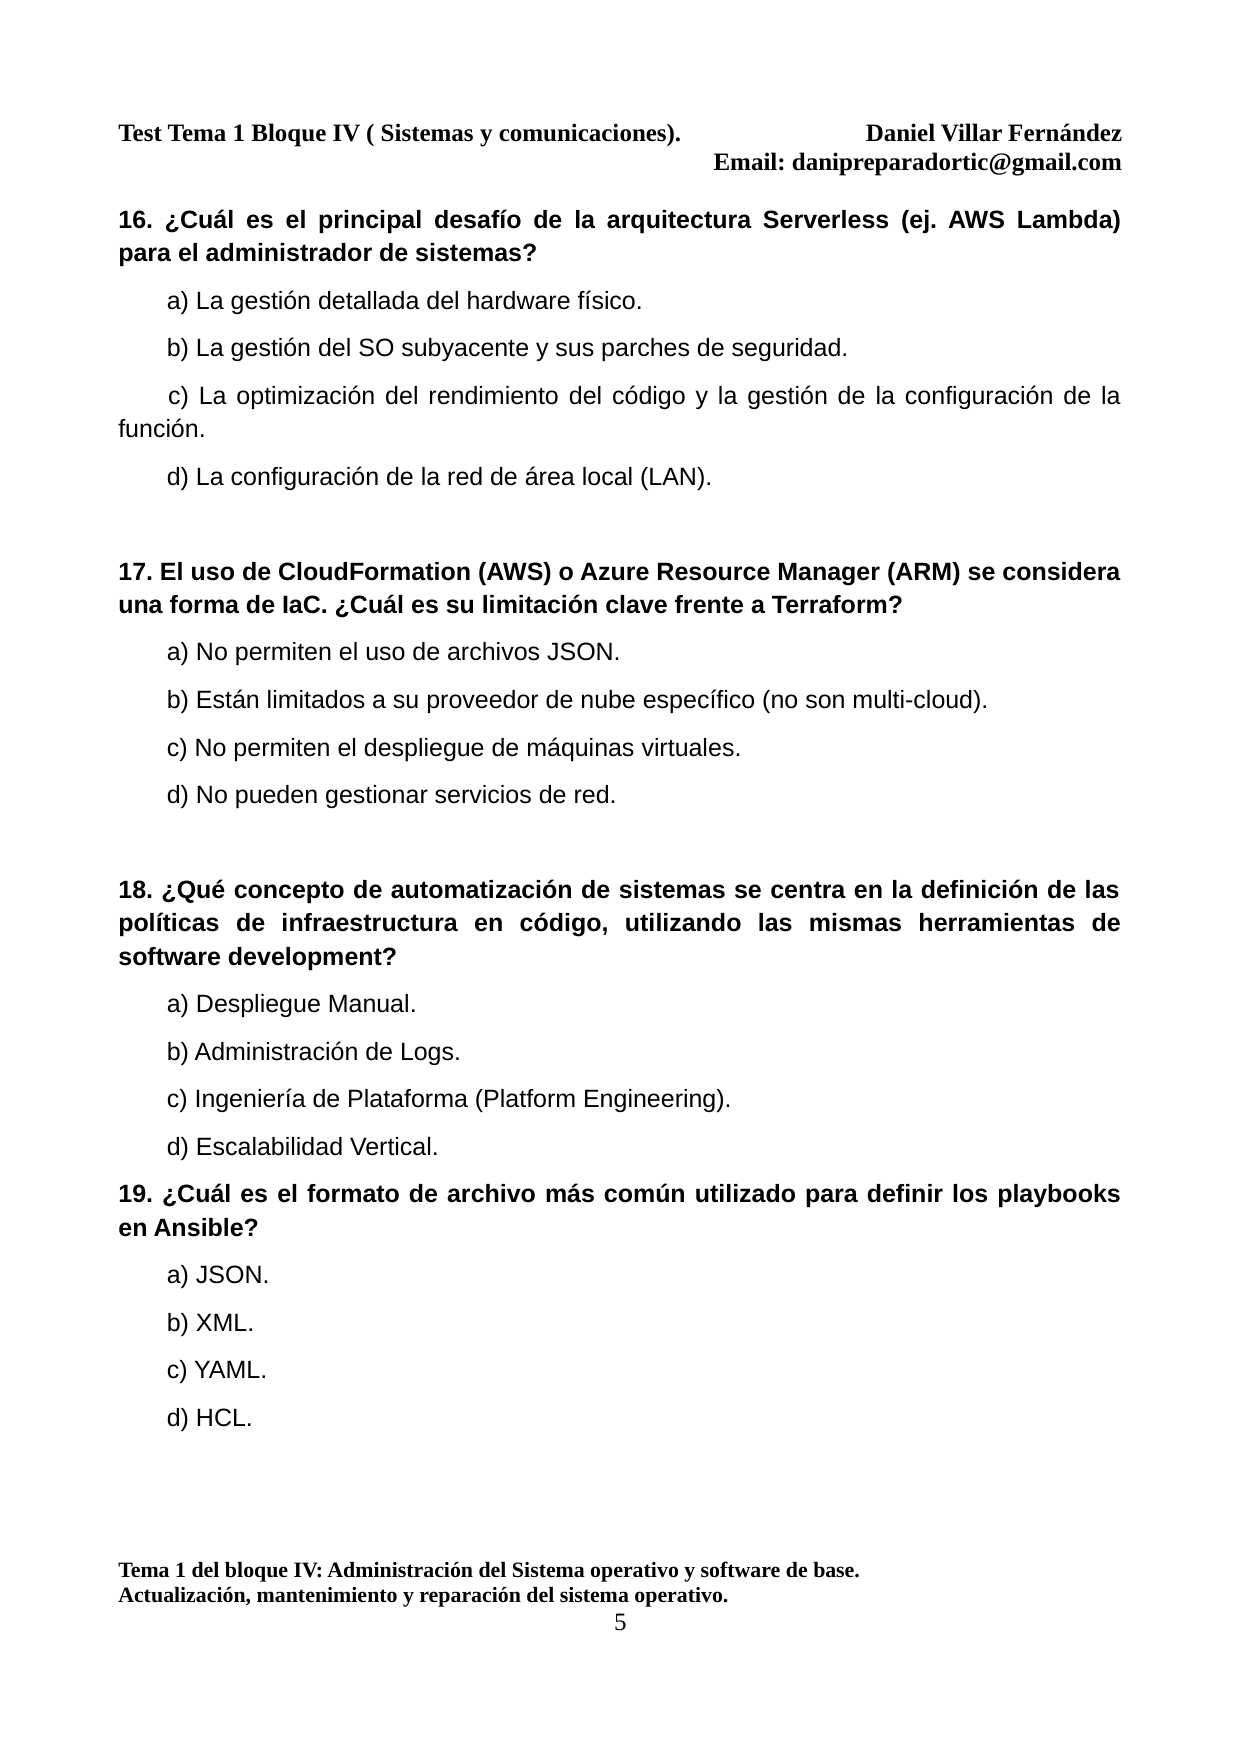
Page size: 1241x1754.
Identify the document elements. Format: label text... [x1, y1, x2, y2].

text c) No permiten el despliegue de máquinas virtuales. [118, 733, 1122, 761]
text c) La optimización del rendimiento del código y la gestión de la configuración de la función. [118, 381, 1122, 443]
text 19. ¿Cuál es el formato de archivo más común utilizado para definir los playbooks en Ansible? [118, 1179, 1122, 1241]
text a) Despliegue Manual. [118, 989, 1122, 1018]
text c) YAML. [118, 1355, 1122, 1384]
text a) JSON. [118, 1260, 1122, 1289]
text d) No pueden gestionar servicios de red. [118, 780, 1122, 809]
text d) HCL. [118, 1403, 1122, 1432]
text d) La configuración de la red de área local (LAN). [118, 462, 1122, 490]
text c) Ingeniería de Plataforma (Platform Engineering). [118, 1084, 1122, 1113]
text 16. ¿Cuál es el principal desafío de la arquitectura Serverless (ej. AWS Lambda) para el administrador de sistemas? [118, 205, 1122, 267]
text b) La gestión del SO subyacente y sus parches de seguridad. [118, 333, 1122, 362]
text b) Están limitados a su proveedor de nube específico (no son multi-cloud). [118, 685, 1122, 714]
text 17. El uso de CloudFormation (AWS) o Azure Resource Manager (ARM) se considera una forma de IaC. ¿Cuál es su limitación clave frente a Terraform? [118, 557, 1122, 618]
text 18. ¿Qué concepto de automatización de sistemas se centra en la definición de las políticas de infraestructura en código, utilizando las mismas herramientas de software development? [118, 875, 1122, 970]
text b) XML. [118, 1308, 1122, 1336]
text d) Escalabilidad Vertical. [118, 1132, 1122, 1161]
text a) La gestión detallada del hardware físico. [118, 286, 1122, 314]
text b) Administración de Logs. [118, 1037, 1122, 1065]
text a) No permiten el uso de archivos JSON. [118, 637, 1122, 666]
